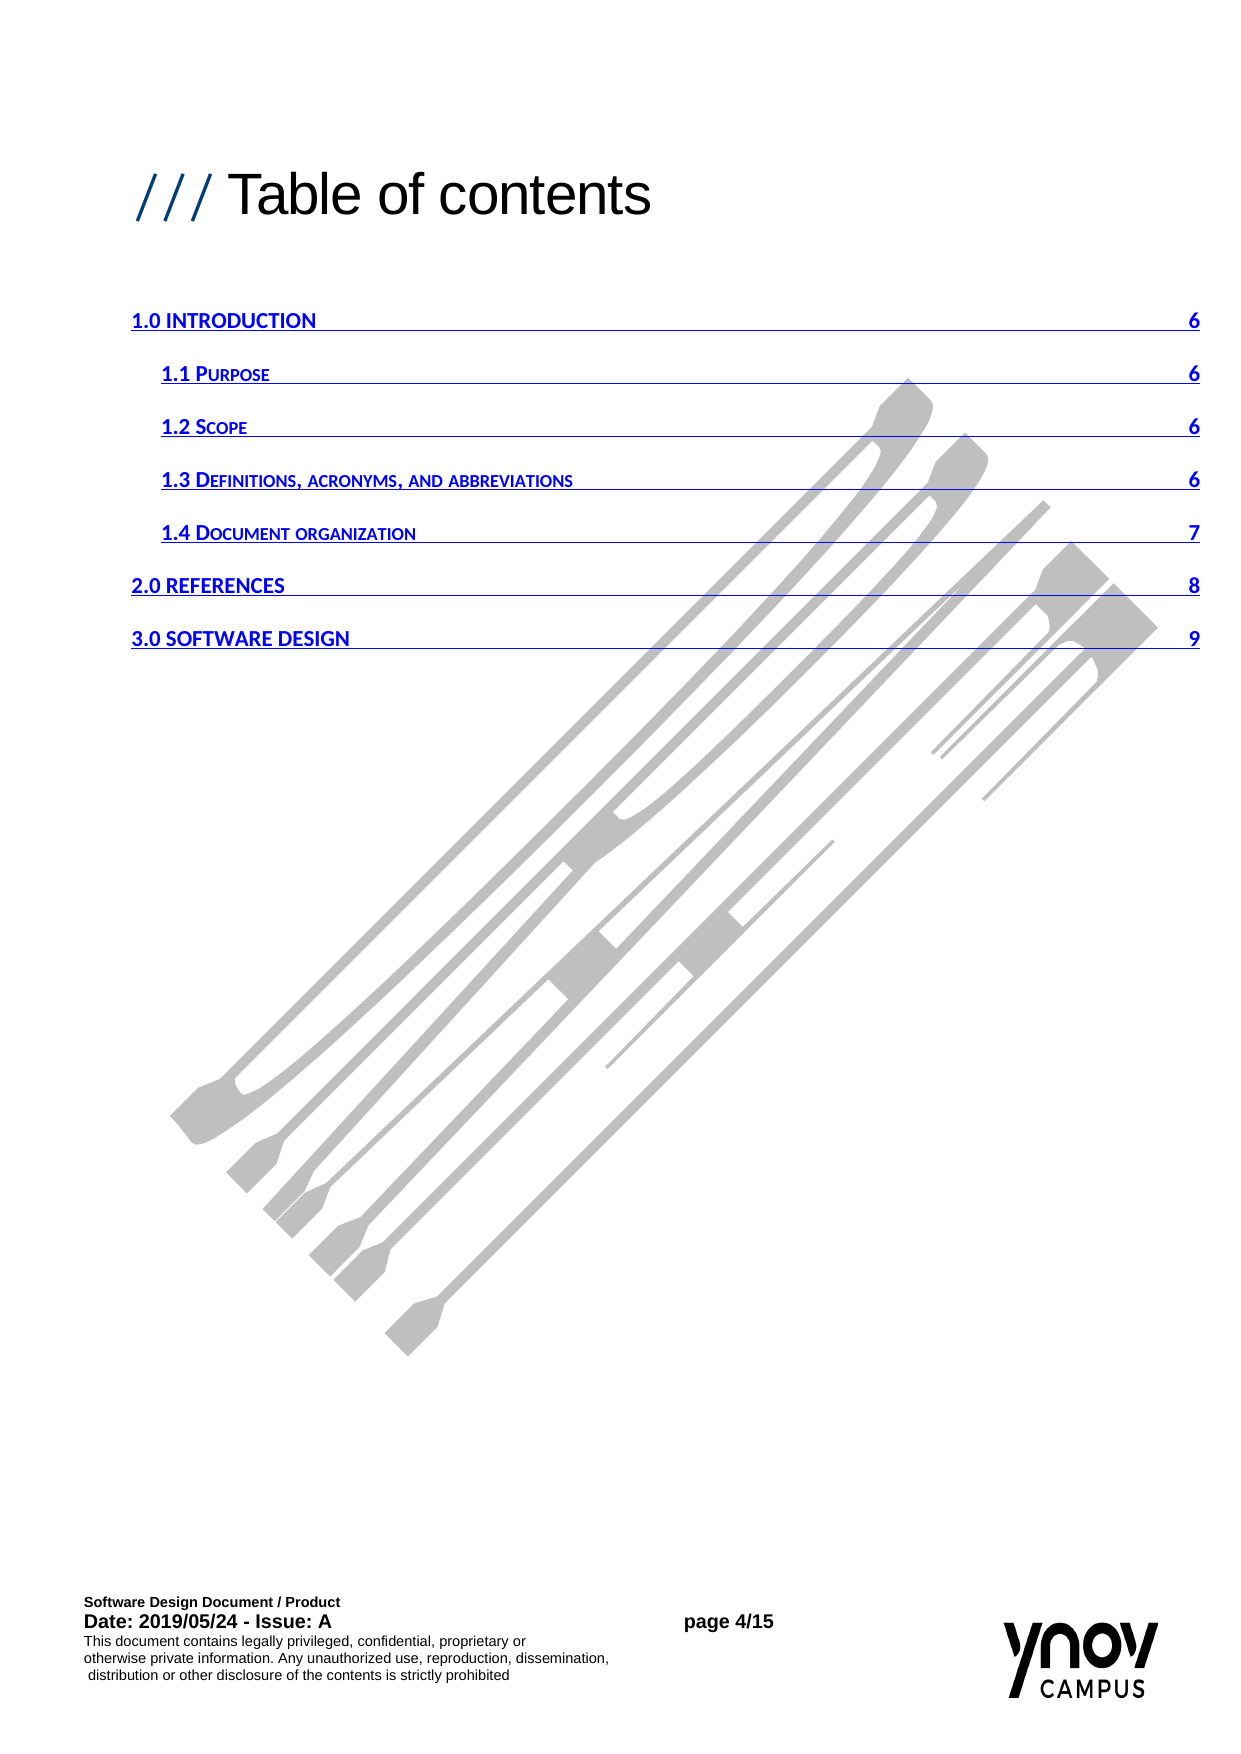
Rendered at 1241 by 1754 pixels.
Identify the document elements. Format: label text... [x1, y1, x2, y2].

text 1.2 Scope [161, 412, 877, 436]
text [832, 624, 912, 648]
text [884, 518, 931, 542]
text [778, 624, 837, 648]
text 1.0 Introduction 6 [131, 306, 1200, 330]
text 8 [1095, 571, 1200, 595]
text 1.4 Document organization [161, 518, 779, 542]
picture [1002, 1614, 1158, 1705]
text [667, 624, 741, 648]
text 9 [1139, 624, 1200, 648]
text [831, 571, 888, 595]
text [883, 571, 968, 595]
text 6 [975, 465, 1200, 489]
subtitle /// Table of contents [131, 160, 1200, 229]
text [897, 624, 924, 648]
text 1.3 Definitions, acronyms, and abbreviations [161, 465, 832, 489]
text 2.0 References [131, 571, 726, 595]
text [836, 518, 891, 542]
text [1042, 624, 1071, 648]
text [882, 465, 934, 489]
text 6 [921, 412, 1200, 436]
text 1.1 Purpose 6 [161, 359, 1200, 383]
text [720, 571, 790, 595]
text [773, 518, 836, 542]
text [738, 624, 785, 648]
text [993, 624, 1049, 648]
text [788, 571, 838, 595]
text [826, 465, 875, 489]
text [932, 518, 1023, 542]
text [969, 571, 1041, 595]
text 7 [1019, 518, 1200, 542]
text [918, 624, 1000, 648]
text 3.0 Software design [131, 624, 673, 648]
